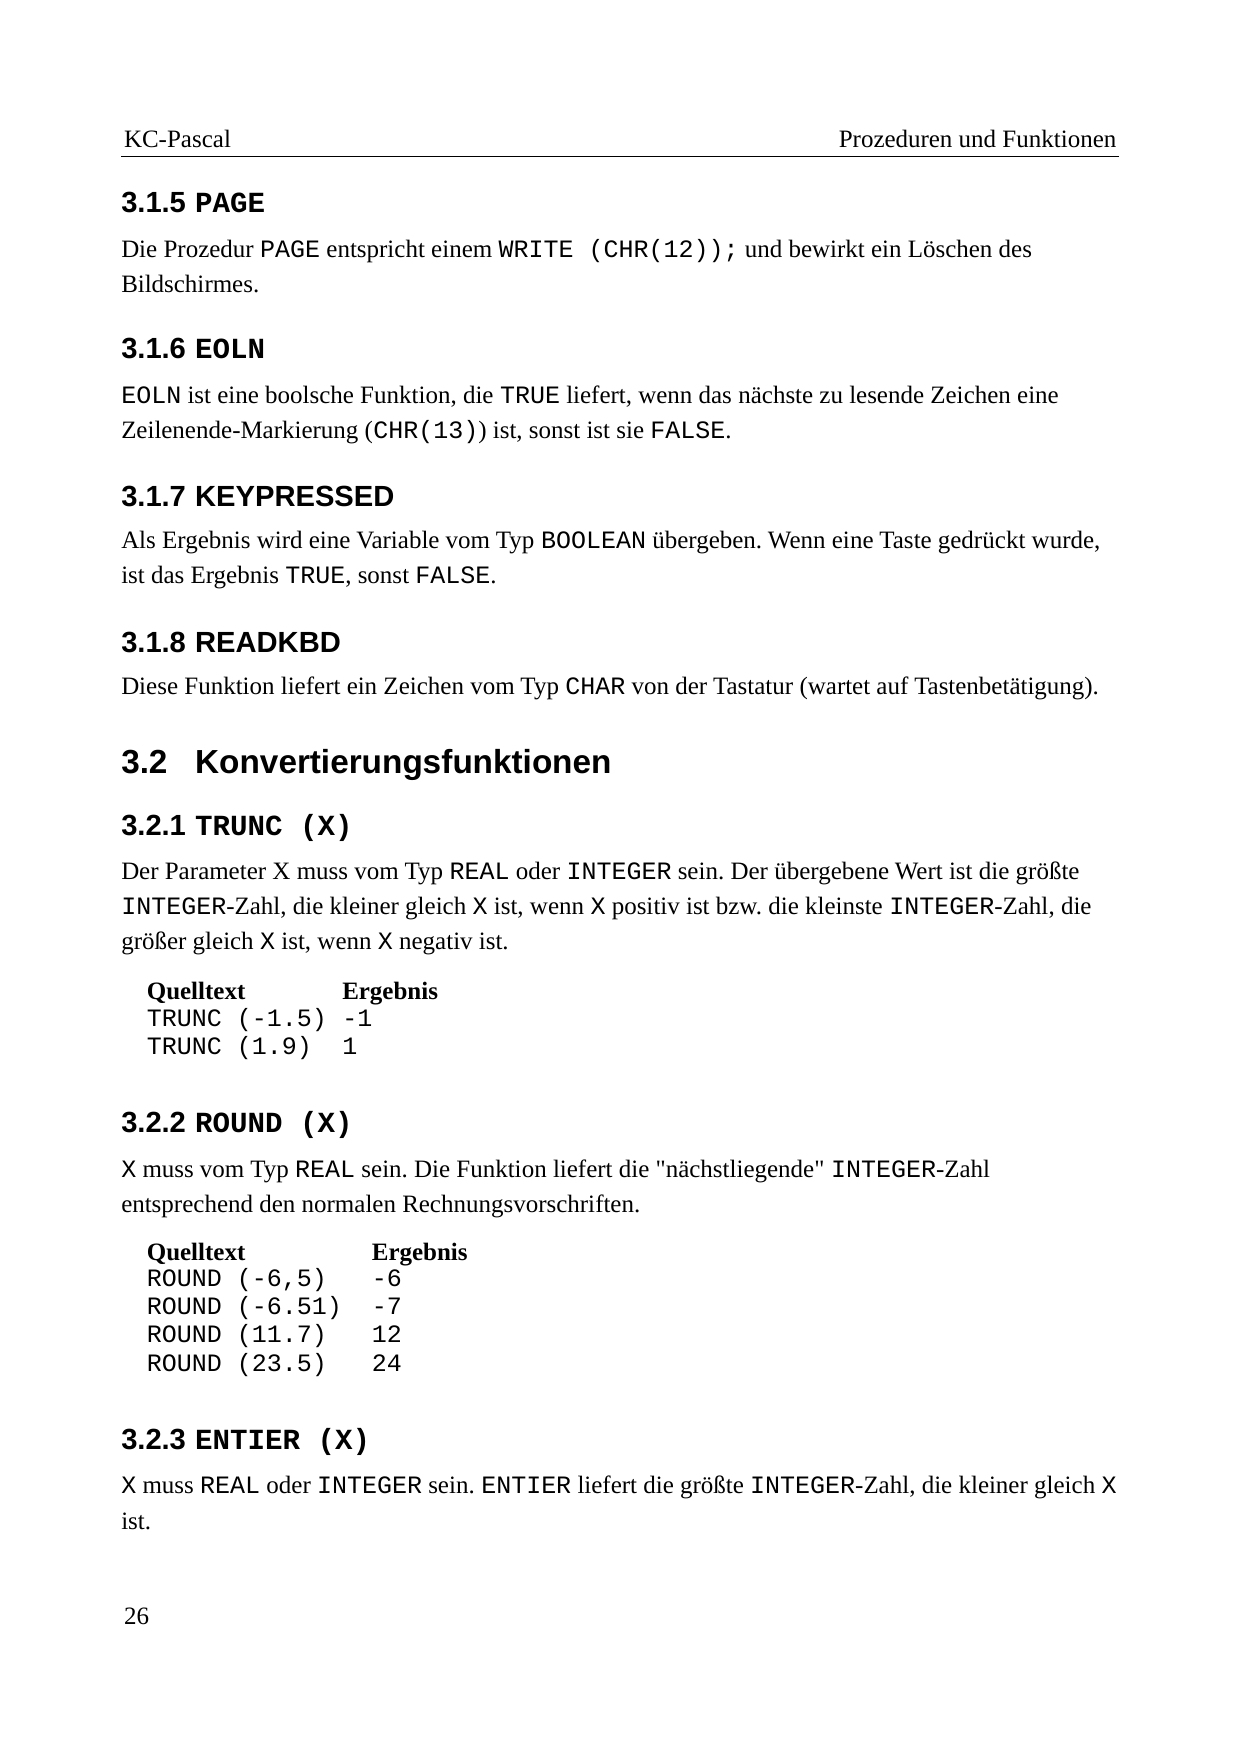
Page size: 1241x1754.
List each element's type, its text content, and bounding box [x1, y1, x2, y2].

table_header Quelltext [147, 1237, 372, 1265]
table_cell ROUND (-6.51) [147, 1294, 372, 1322]
table_header Quelltext [147, 976, 342, 1005]
subtitle READKBD [121, 625, 1119, 659]
table_cell TRUNC (-1.5) [147, 1005, 342, 1033]
table_cell 12 [372, 1322, 531, 1350]
text EOLN ist eine boolsche Funktion, die TRUE liefert, wenn das nächste zu lesende Zeichen eine Zeilenende-Markierung (CHR(13)) ist, sonst ist sie FALSE. [121, 380, 1119, 446]
table_cell 24 [372, 1350, 531, 1379]
subtitle ENTIER (X) [121, 1422, 1119, 1458]
subtitle Konvertierungsfunktionen [121, 742, 1119, 781]
subtitle TRUNC (X) [121, 808, 1119, 844]
subtitle PAGE [121, 185, 1119, 221]
table_header Ergebnis [342, 976, 454, 1005]
subtitle EOLN [121, 331, 1119, 367]
table_cell 1 [342, 1034, 454, 1062]
table_cell -1 [342, 1005, 454, 1033]
table_cell TRUNC (1.9) [147, 1034, 342, 1062]
text X muss vom Typ REAL sein. Die Funktion liefert die "nächstliegende" INTEGER-Zahl entsprechend den normalen Rechnungsvorschriften. [121, 1154, 1119, 1218]
table_header Ergebnis [372, 1237, 531, 1265]
table_cell ROUND (-6,5) [147, 1265, 372, 1294]
text X muss REAL oder INTEGER sein. ENTIER liefert die größte INTEGER-Zahl, die kleiner gleich X ist. [121, 1471, 1119, 1534]
subtitle KEYPRESSED [121, 479, 1119, 513]
table_cell -7 [372, 1294, 531, 1322]
table_cell ROUND (11.7) [147, 1322, 372, 1350]
subtitle ROUND (X) [121, 1105, 1119, 1141]
text Die Prozedur PAGE entspricht einem WRITE (CHR(12)); und bewirkt ein Löschen des Bildschirmes. [121, 234, 1119, 298]
table_cell -6 [372, 1265, 531, 1294]
text Als Ergebnis wird eine Variable vom Typ BOOLEAN übergeben. Wenn eine Taste gedrückt wurde, ist das Ergebnis TRUE, sonst FALSE. [121, 526, 1119, 591]
text Der Parameter X muss vom Typ REAL oder INTEGER sein. Der übergebene Wert ist die größte INTEGER-Zahl, die kleiner gleich X ist, wenn X positiv ist bzw. die kleinste INTEGER-Zahl, die größer gleich X ist, wenn X negativ ist. [121, 856, 1119, 957]
text Diese Funktion liefert ein Zeichen vom Typ CHAR von der Tastatur (wartet auf Tastenbetätigung). [121, 671, 1119, 702]
table_cell ROUND (23.5) [147, 1350, 372, 1379]
